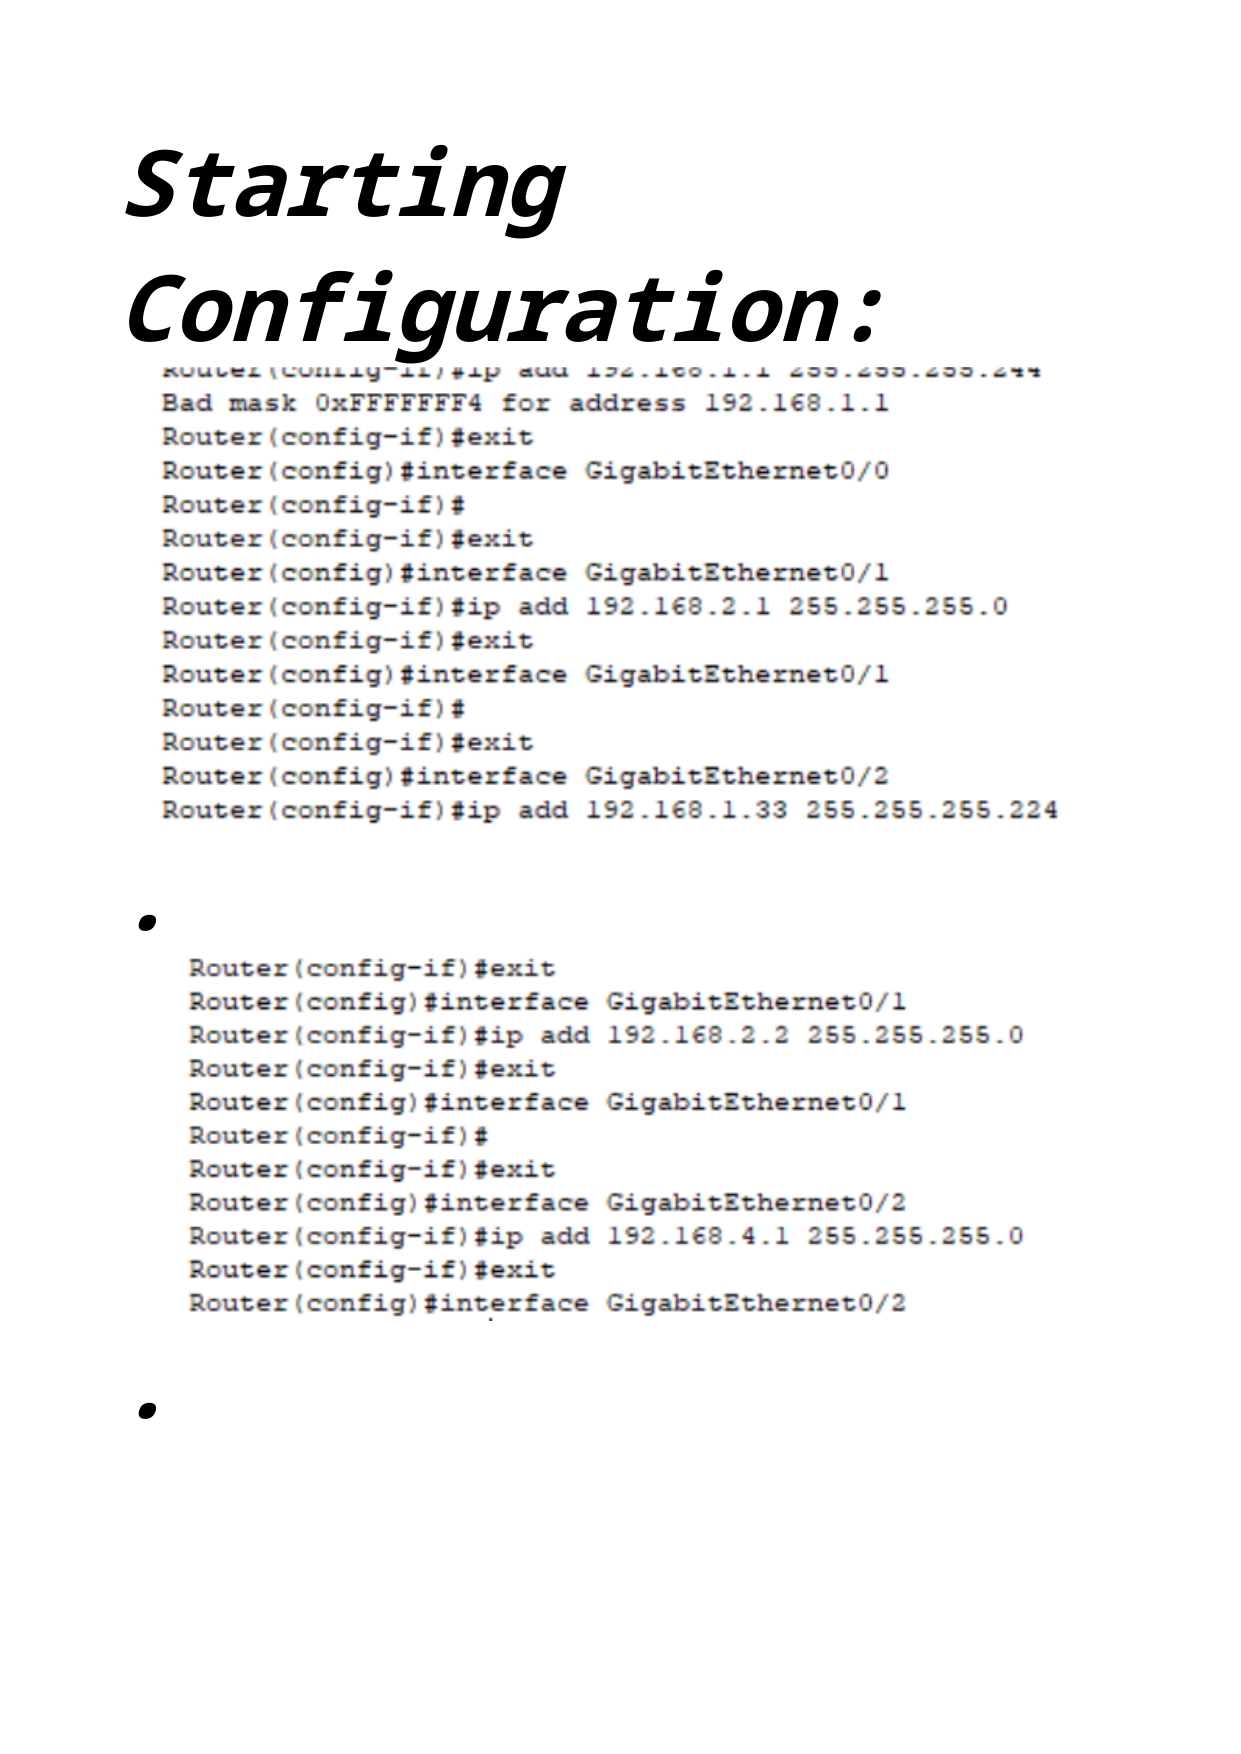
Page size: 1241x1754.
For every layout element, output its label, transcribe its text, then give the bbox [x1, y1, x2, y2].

text Starting Configuration: [118, 118, 1122, 368]
picture [154, 367, 1086, 832]
picture [185, 956, 1056, 1321]
text . [118, 368, 1122, 957]
text . [118, 957, 1122, 1446]
